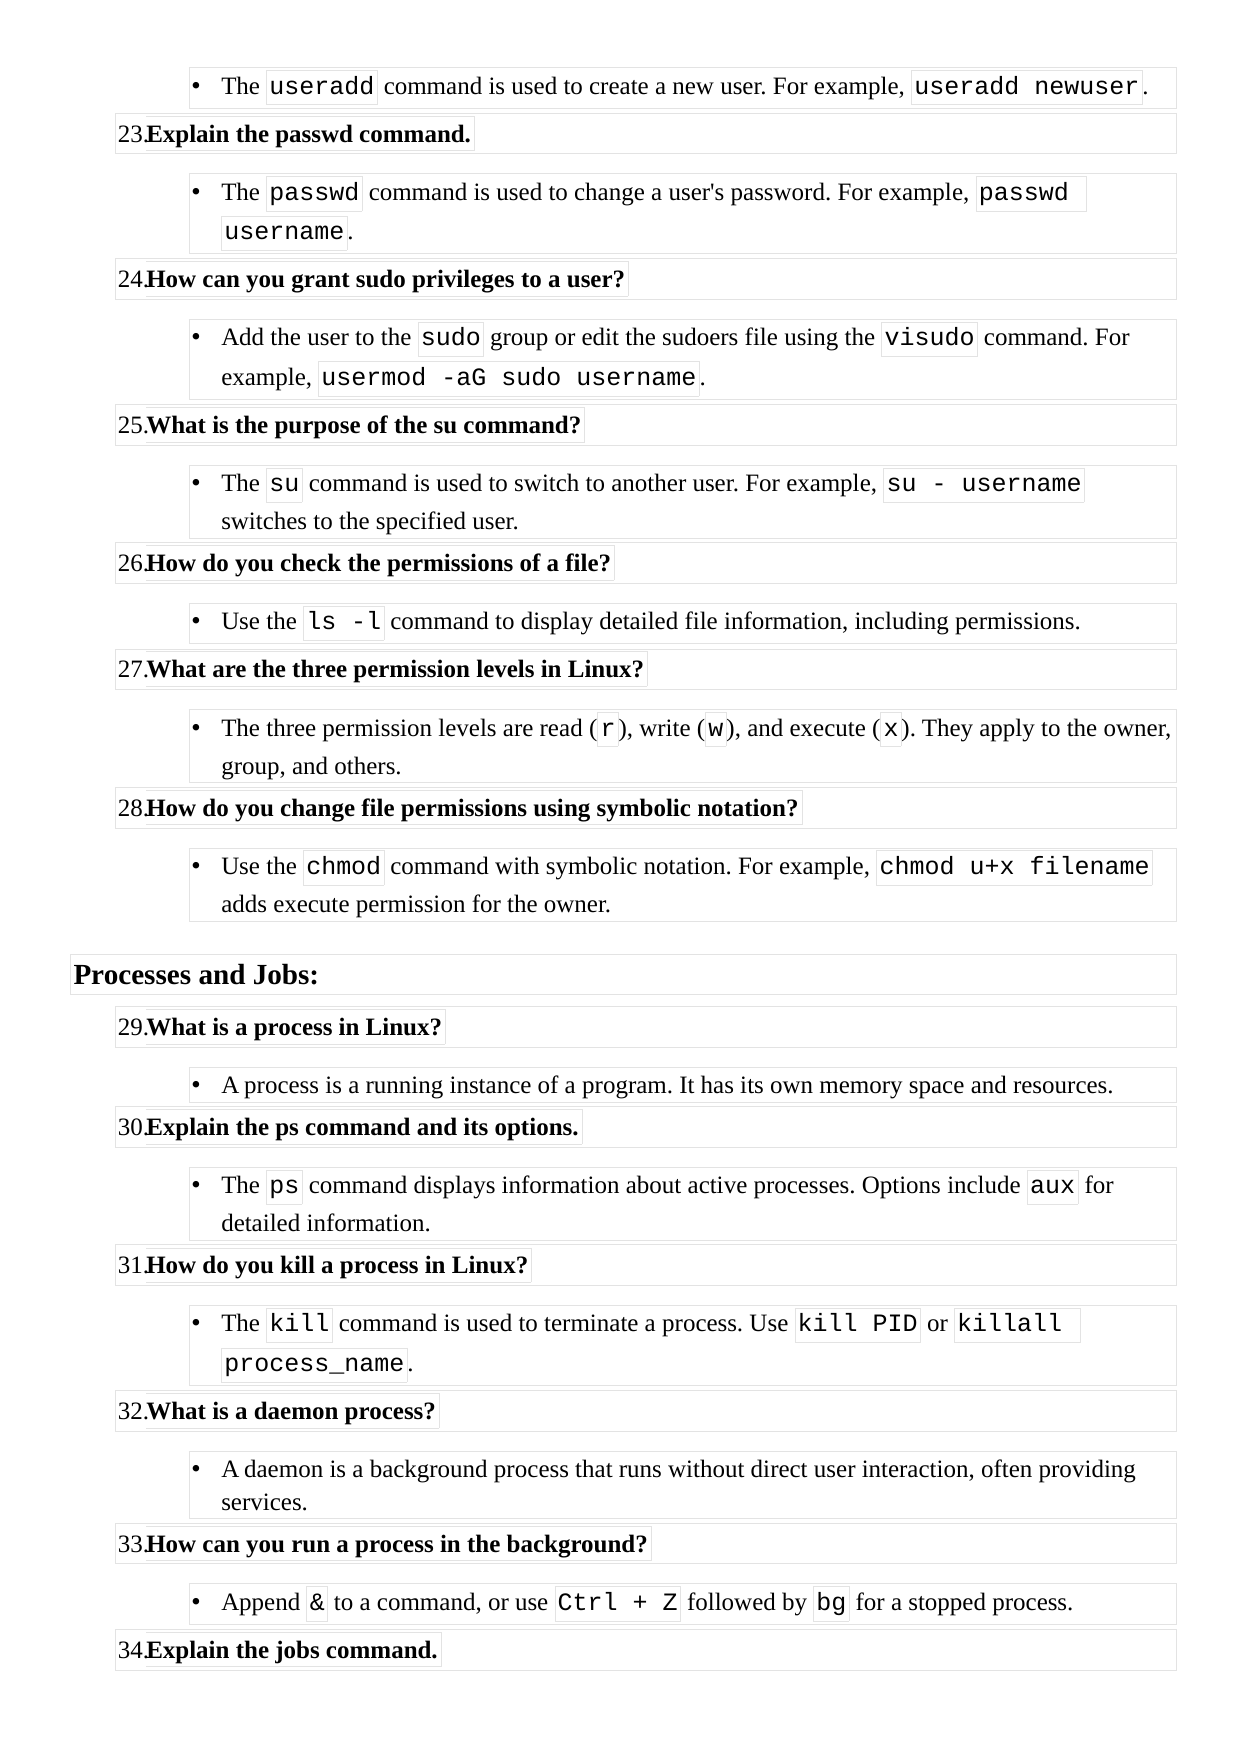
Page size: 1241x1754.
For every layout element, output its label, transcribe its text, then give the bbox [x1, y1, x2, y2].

list How do you change file permissions using symbolic notation? [116, 788, 1176, 828]
list The ps command displays information about active processes. Options include aux for detailed information. [190, 1168, 1176, 1240]
list A daemon is a background process that runs without direct user interaction, often providing services. [190, 1452, 1176, 1518]
list Explain the ps command and its options. [116, 1107, 1176, 1147]
list What are the three permission levels in Linux? [116, 650, 1176, 689]
list The passwd command is used to change a user's password. For example, passwd username. [190, 174, 1176, 253]
subtitle Processes and Jobs: [71, 955, 1176, 994]
list The su command is used to switch to another user. For example, su - username switches to the specified user. [190, 466, 1176, 538]
list What is the purpose of the su command? [116, 405, 1176, 445]
list A process is a running instance of a program. It has its own memory space and resources. [190, 1068, 1176, 1102]
list Append & to a command, or use Ctrl + Z followed by bg for a stopped process. [190, 1584, 1176, 1624]
list Use the ls -l command to display detailed file information, including permissions. [190, 604, 1176, 643]
list The useradd command is used to create a new user. For example, useradd newuser. [190, 68, 1176, 108]
list Explain the jobs command. [116, 1630, 1176, 1670]
list The three permission levels are read (r), write (w), and execute (x). They apply to the owner, group, and others. [190, 710, 1176, 782]
list Add the user to the sudo group or edit the sudoers file using the visudo command. For example, usermod -aG sudo username. [190, 320, 1176, 399]
list How can you grant sudo privileges to a user? [116, 259, 1176, 299]
list Use the chmod command with symbolic notation. For example, chmod u+x filename adds execute permission for the owner. [190, 849, 1176, 921]
list How do you check the permissions of a file? [116, 543, 1176, 583]
list Explain the passwd command. [116, 114, 1176, 153]
list What is a daemon process? [116, 1391, 1176, 1431]
list The kill command is used to terminate a process. Use kill PID or killall process_name. [190, 1306, 1176, 1385]
list How can you run a process in the background? [116, 1524, 1176, 1563]
list How do you kill a process in Linux? [116, 1245, 1176, 1285]
list What is a process in Linux? [116, 1007, 1176, 1047]
